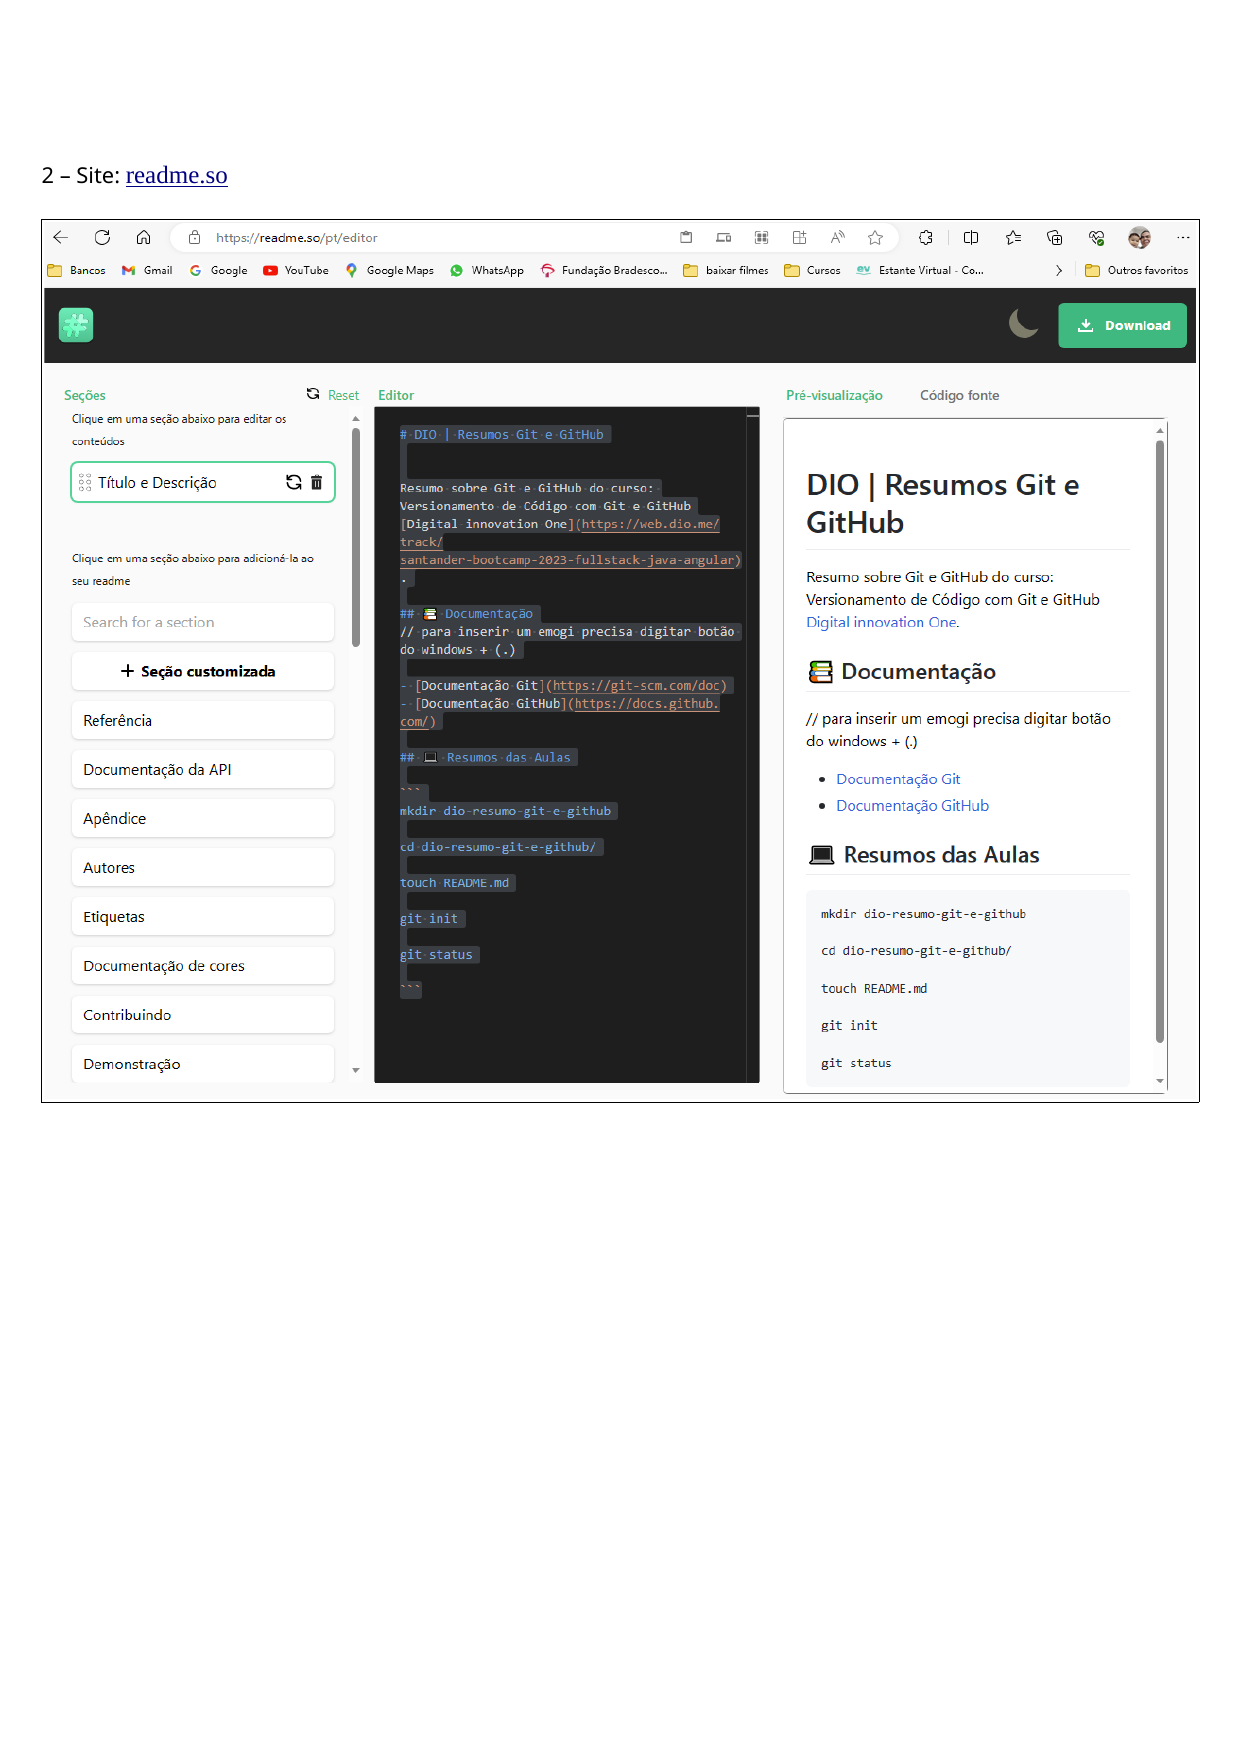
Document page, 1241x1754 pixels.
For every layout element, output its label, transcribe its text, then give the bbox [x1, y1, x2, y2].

picture [44, 222, 1196, 1099]
text 2 – Site: readme.so [41, 161, 1199, 190]
